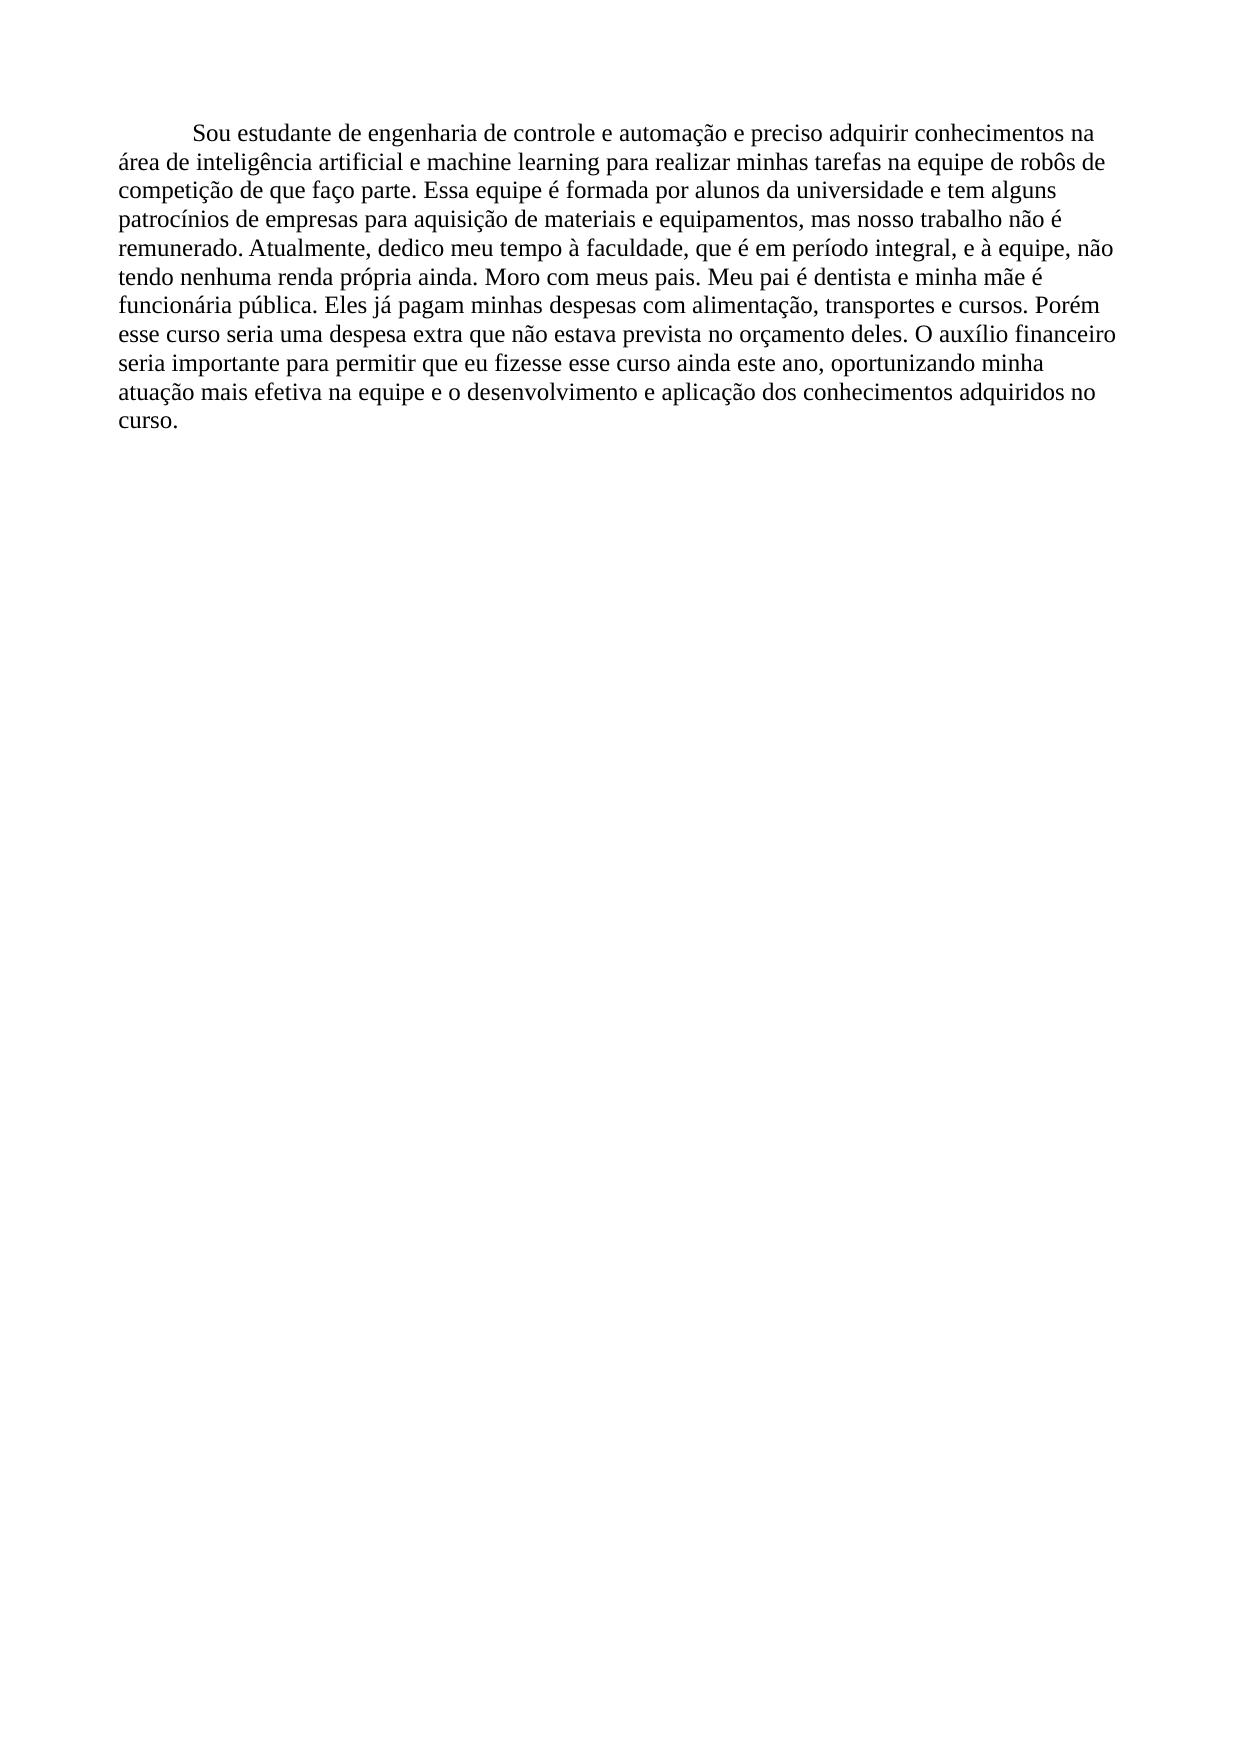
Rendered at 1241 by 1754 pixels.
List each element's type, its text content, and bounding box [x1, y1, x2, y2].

text Sou estudante de engenharia de controle e automação e preciso adquirir conhecimentos na área de inteligência artificial e machine learning para realizar minhas tarefas na equipe de robôs de competição de que faço parte. Essa equipe é formada por alunos da universidade e tem alguns patrocínios de empresas para aquisição de materiais e equipamentos, mas nosso trabalho não é remunerado. Atualmente, dedico meu tempo à faculdade, que é em período integral, e à equipe, não tendo nenhuma renda própria ainda. Moro com meus pais. Meu pai é dentista e minha mãe é funcionária pública. Eles já pagam minhas despesas com alimentação, transportes e cursos. Porém esse curso seria uma despesa extra que não estava prevista no orçamento deles. O auxílio financeiro seria importante para permitir que eu fizesse esse curso ainda este ano, oportunizando minha atuação mais efetiva na equipe e o desenvolvimento e aplicação dos conhecimentos adquiridos no curso. [118, 118, 1122, 434]
